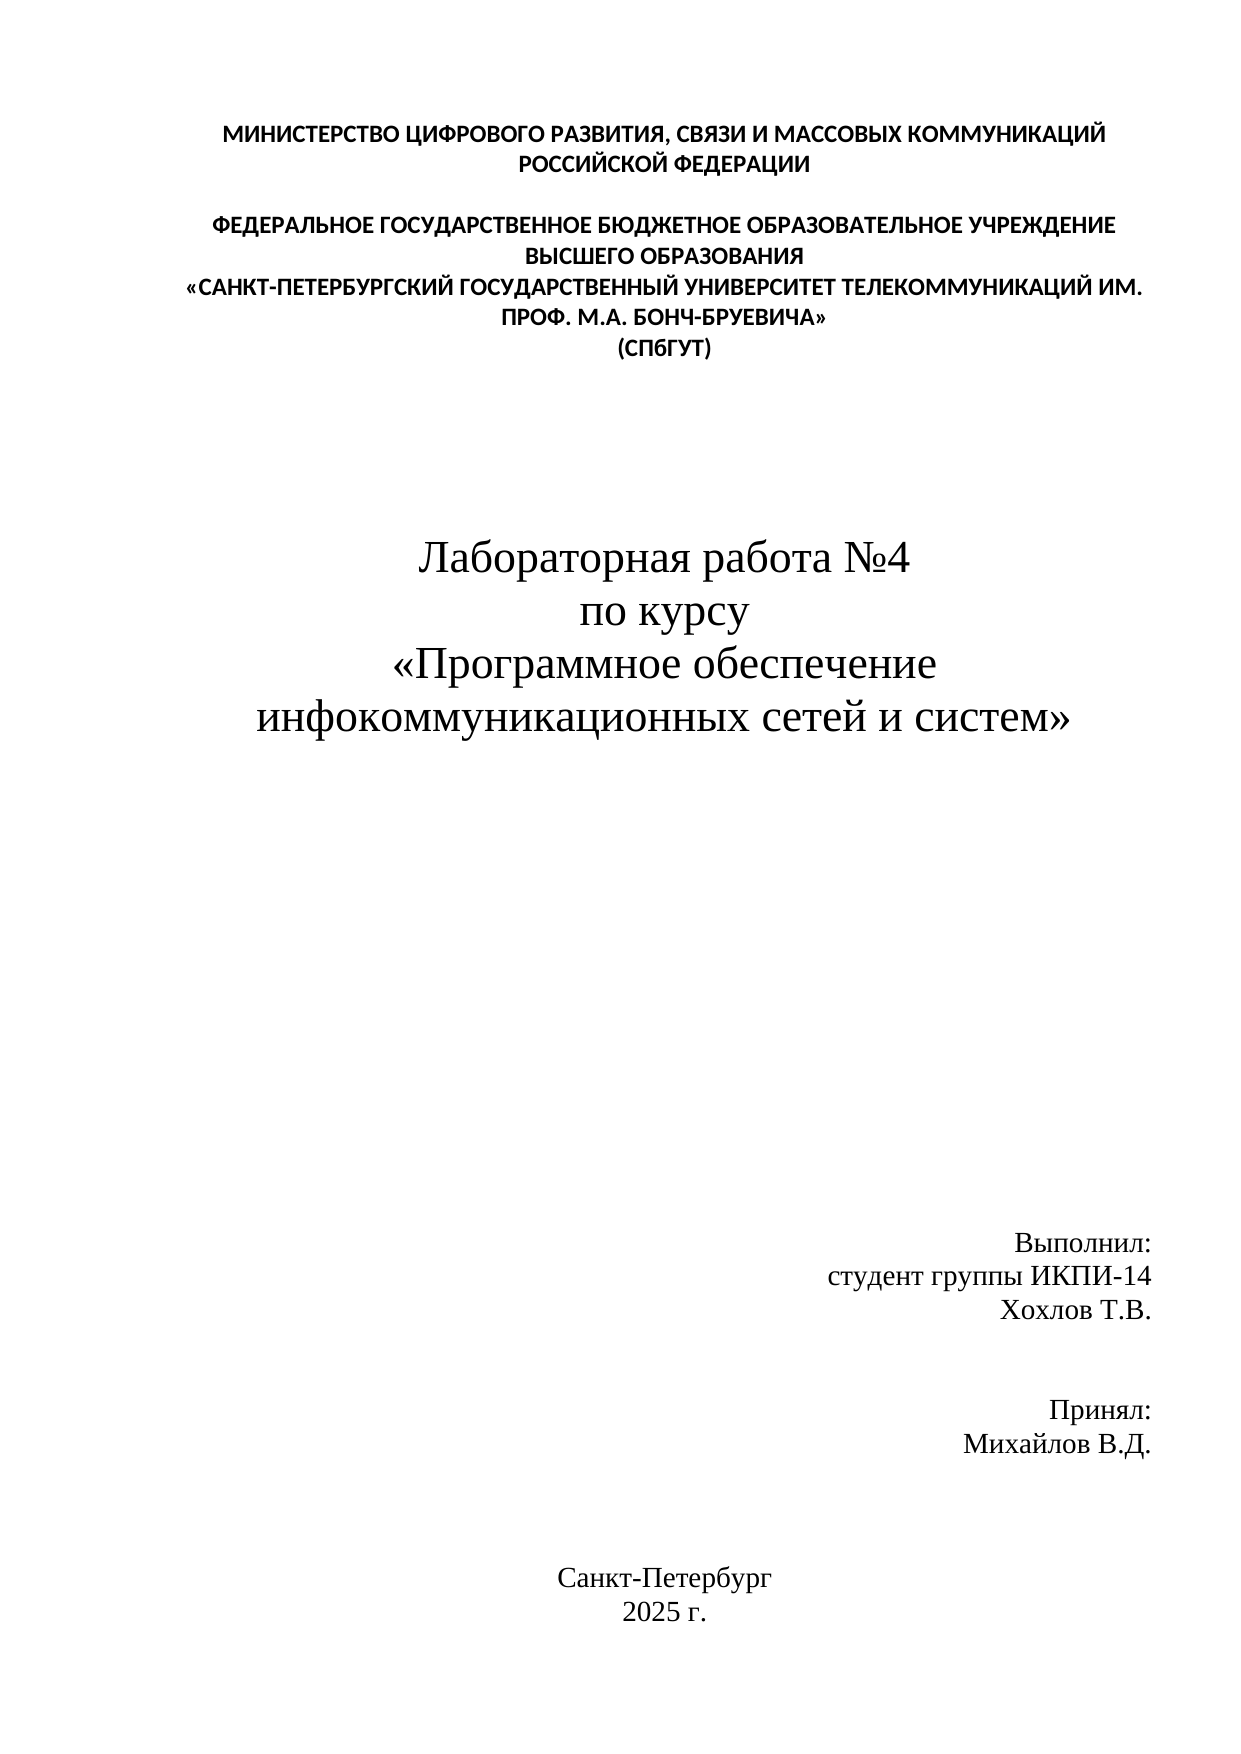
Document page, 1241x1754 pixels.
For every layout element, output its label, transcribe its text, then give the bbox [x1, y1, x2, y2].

text ФЕДЕРАЛЬНОЕ ГОСУДАРСТВЕННОЕ БЮДЖЕТНОЕ ОБРАЗОВАТЕЛЬНОЕ УЧРЕЖДЕНИЕ ВЫСШЕГО ОБРАЗОВАНИЯ [177, 210, 1152, 271]
text МИНИСТЕРСТВО ЦИФРОВОГО РАЗВИТИЯ, СВЯЗИ И МАССОВЫХ КОММУНИКАЦИЙ РОССИЙСКОЙ ФЕДЕРАЦИИ [177, 118, 1152, 179]
text Михайлов В.Д. [177, 1426, 1152, 1459]
text «Программное обеспечение инфокоммуникационных сетей и систем» [177, 635, 1152, 741]
text 2025 г. [177, 1594, 1152, 1627]
text «САНКТ-ПЕТЕРБУРГСКИЙ ГОСУДАРСТВЕННЫЙ УНИВЕРСИТЕТ ТЕЛЕКОММУНИКАЦИЙ ИМ. ПРОФ. М.А. БОНЧ-БРУЕВИЧА» [177, 271, 1152, 332]
text Выполнил: [177, 1225, 1152, 1258]
text Лабораторная работа №4 [177, 530, 1152, 583]
text студент группы ИКПИ-14 [177, 1258, 1152, 1292]
text по курсу [177, 583, 1152, 635]
text Санкт-Петербург [177, 1560, 1152, 1594]
text Хохлов Т.В. [177, 1292, 1152, 1325]
text Принял: [177, 1392, 1152, 1426]
text (СПбГУТ) [177, 332, 1152, 362]
